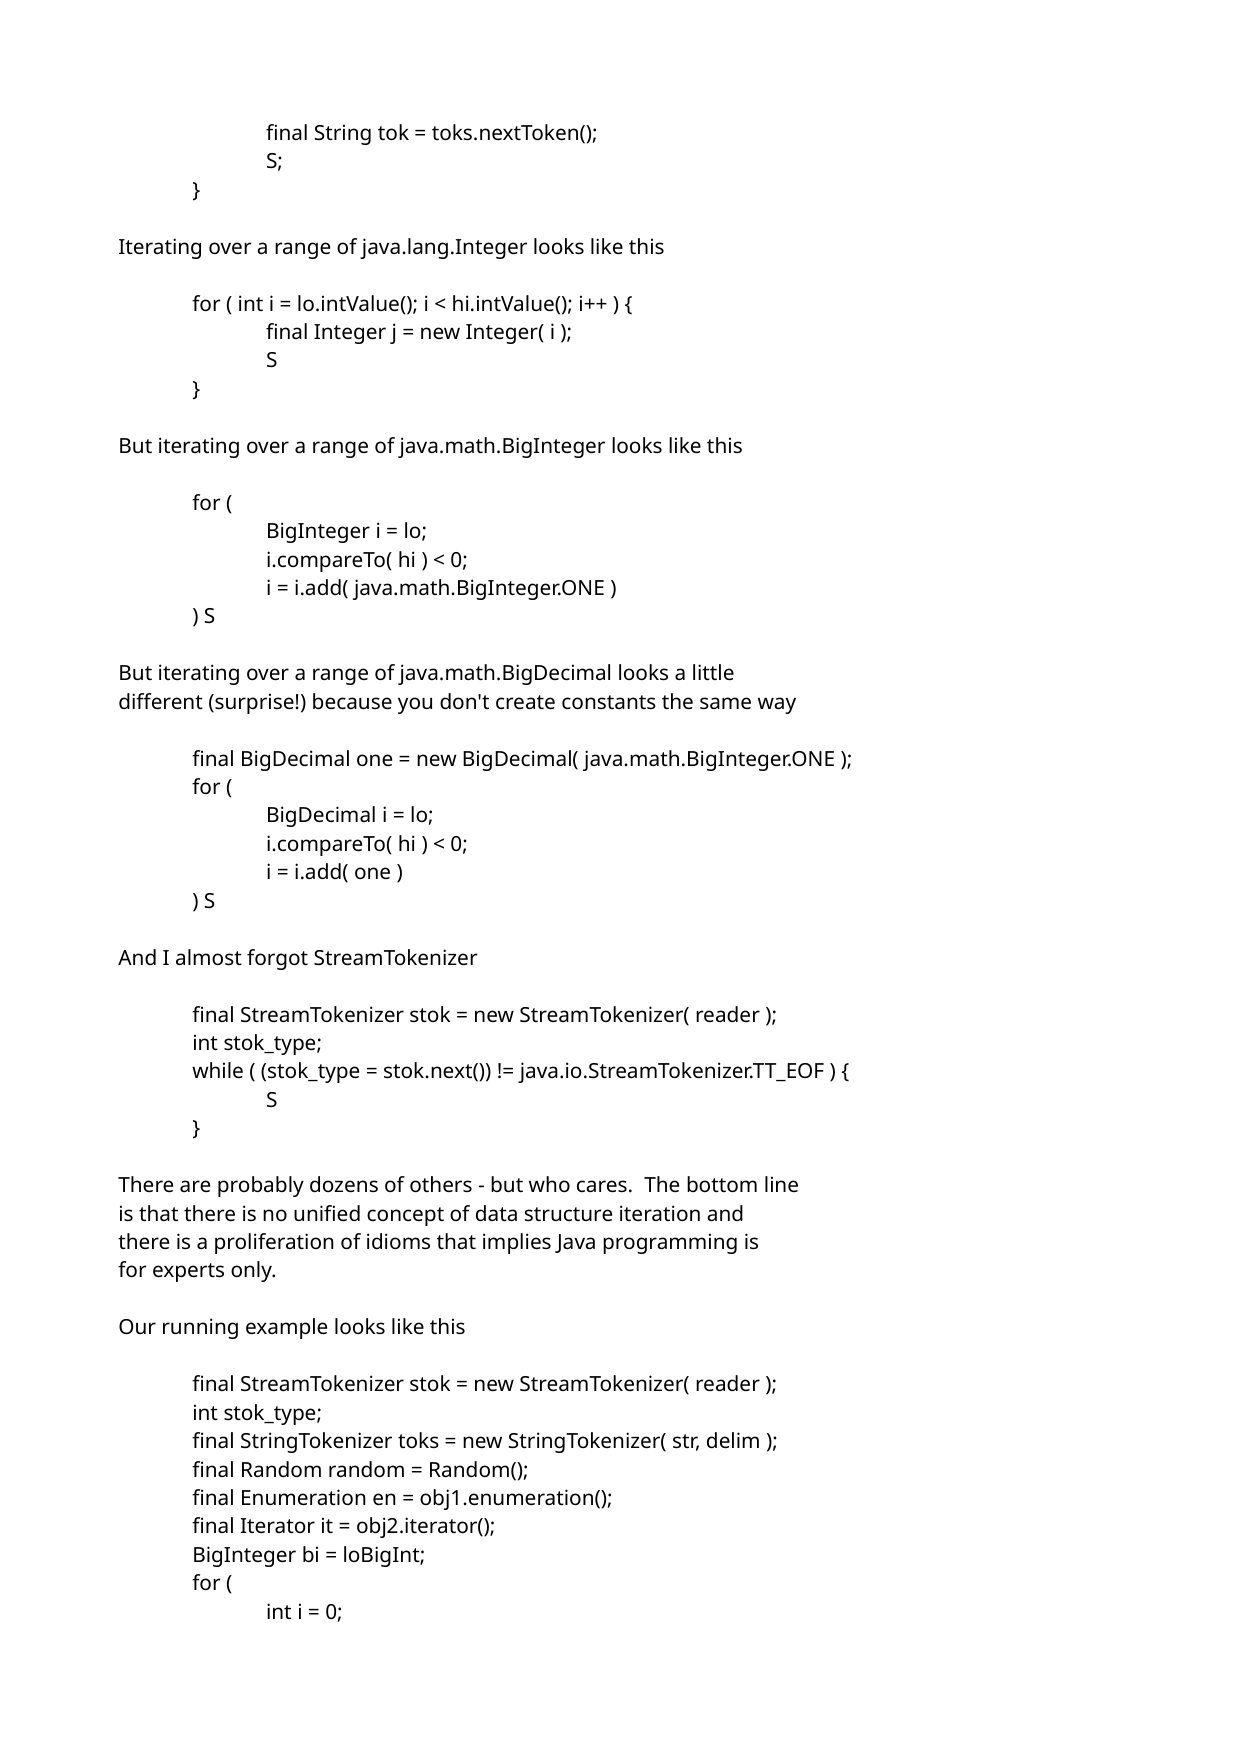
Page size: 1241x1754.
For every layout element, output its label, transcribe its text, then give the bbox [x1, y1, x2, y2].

text final Integer j = new Integer( i ); [118, 317, 1122, 346]
text there is a proliferation of idioms that implies Java programming is [118, 1227, 1122, 1256]
text final Random random = Random(); [118, 1455, 1122, 1483]
text Our running example looks like this [118, 1312, 1122, 1341]
text final Iterator it = obj2.iterator(); [118, 1512, 1122, 1540]
text S; [118, 147, 1122, 175]
text int stok_type; [118, 1028, 1122, 1057]
text i.compareTo( hi ) < 0; [118, 829, 1122, 857]
text BigInteger bi = loBigInt; [118, 1540, 1122, 1568]
text final String tok = toks.nextToken(); [118, 118, 1122, 147]
text while ( (stok_type = stok.next()) != java.io.StreamTokenizer.TT_EOF ) { [118, 1057, 1122, 1085]
text final Enumeration en = obj1.enumeration(); [118, 1483, 1122, 1512]
text for ( [118, 488, 1122, 516]
text But iterating over a range of java.math.BigDecimal looks a little [118, 658, 1122, 687]
text } [118, 374, 1122, 402]
text for ( [118, 1568, 1122, 1597]
text int stok_type; [118, 1398, 1122, 1426]
text for ( [118, 772, 1122, 801]
text There are probably dozens of others - but who cares. The bottom line [118, 1170, 1122, 1199]
text BigDecimal i = lo; [118, 801, 1122, 829]
text final StreamTokenizer stok = new StreamTokenizer( reader ); [118, 1000, 1122, 1028]
text for experts only. [118, 1256, 1122, 1284]
text But iterating over a range of java.math.BigInteger looks like this [118, 431, 1122, 459]
text is that there is no unified concept of data structure iteration and [118, 1199, 1122, 1227]
text int i = 0; [118, 1597, 1122, 1625]
text S [118, 1085, 1122, 1113]
text i.compareTo( hi ) < 0; [118, 545, 1122, 573]
text } [118, 1113, 1122, 1142]
text ) S [118, 602, 1122, 630]
text And I almost forgot StreamTokenizer [118, 943, 1122, 971]
text final BigDecimal one = new BigDecimal( java.math.BigInteger.ONE ); [118, 744, 1122, 772]
text ) S [118, 886, 1122, 914]
text BigInteger i = lo; [118, 516, 1122, 545]
text final StreamTokenizer stok = new StreamTokenizer( reader ); [118, 1369, 1122, 1398]
text } [118, 175, 1122, 203]
text final StringTokenizer toks = new StringTokenizer( str, delim ); [118, 1426, 1122, 1455]
text different (surprise!) because you don't create constants the same way [118, 687, 1122, 715]
text i = i.add( java.math.BigInteger.ONE ) [118, 573, 1122, 602]
text Iterating over a range of java.lang.Integer looks like this [118, 232, 1122, 260]
text S [118, 346, 1122, 374]
text for ( int i = lo.intValue(); i < hi.intValue(); i++ ) { [118, 289, 1122, 317]
text i = i.add( one ) [118, 857, 1122, 886]
